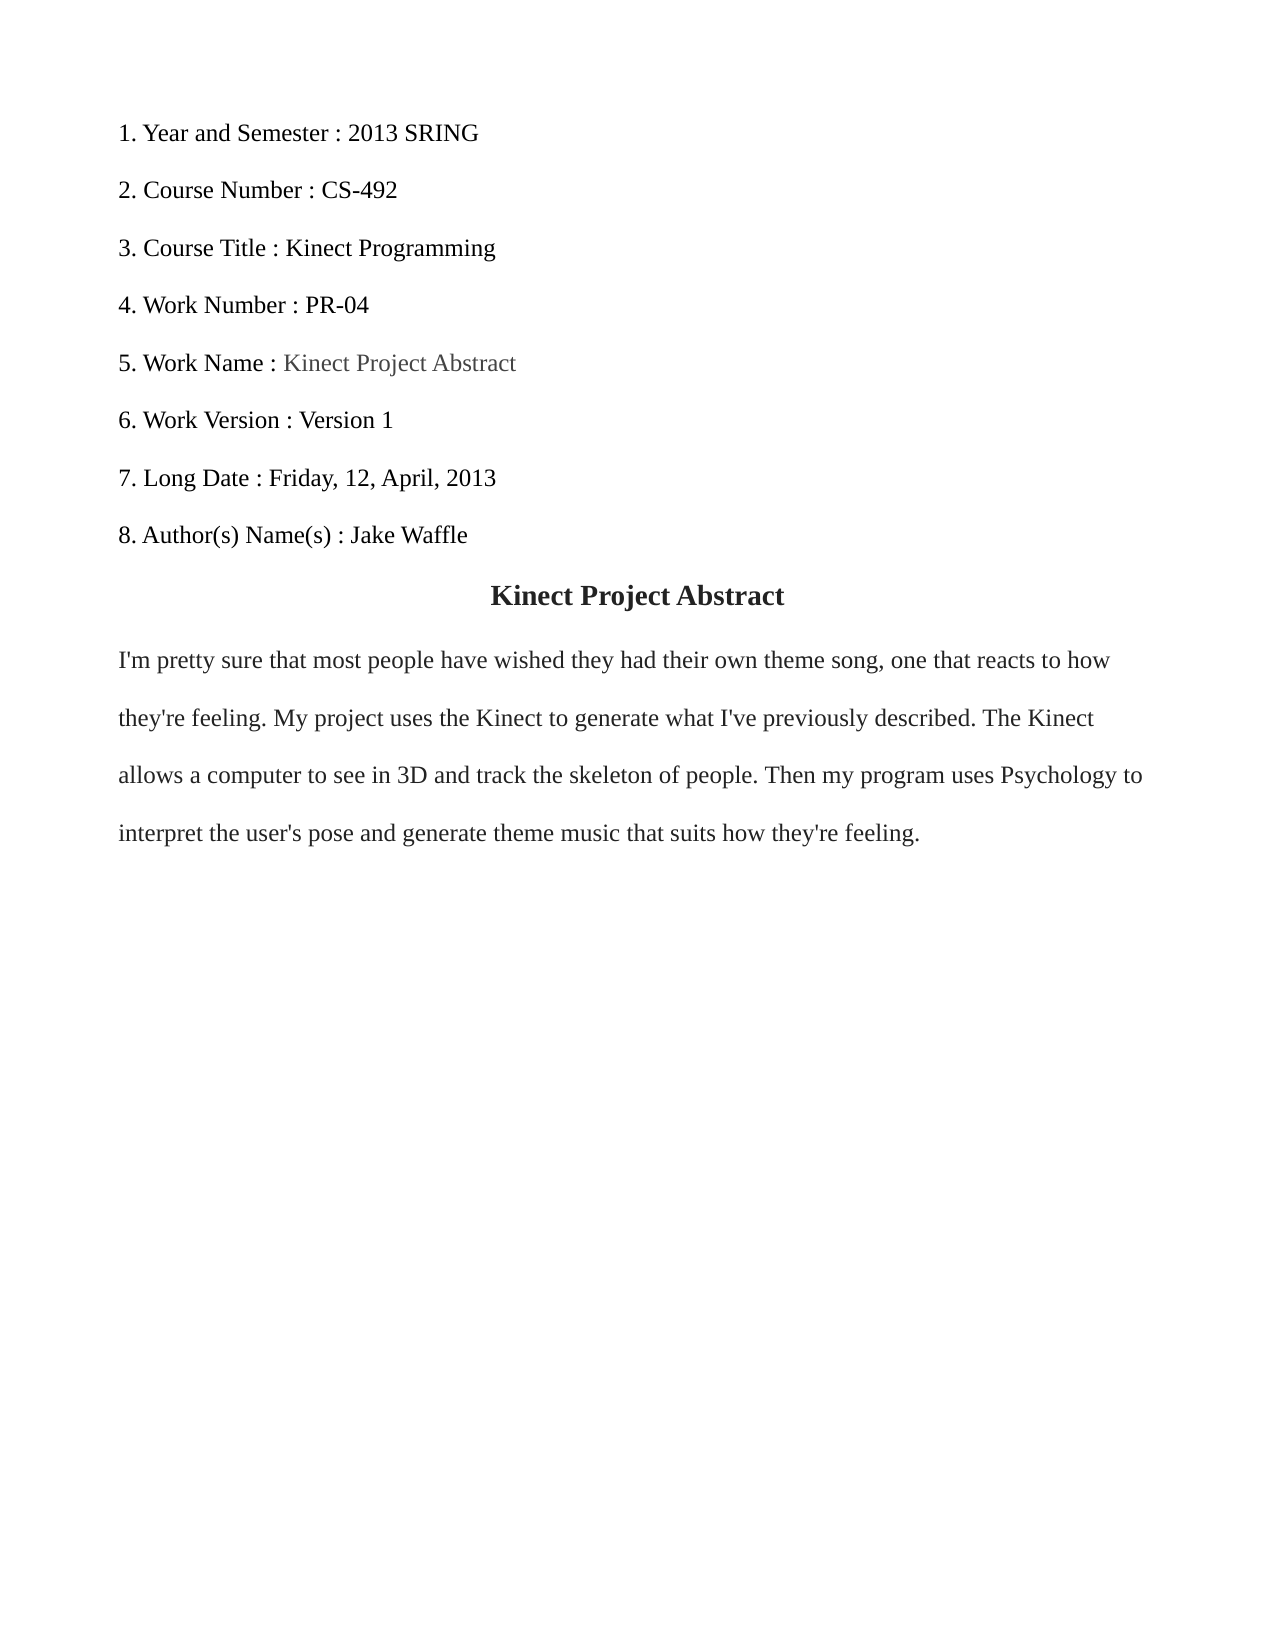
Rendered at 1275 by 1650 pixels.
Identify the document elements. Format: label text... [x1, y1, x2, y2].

text 1. Year and Semester : 2013 SRING [118, 118, 1157, 147]
text 5. Work Name : Kinect Project Abstract [118, 348, 1157, 377]
text 4. Work Number : PR-04 [118, 291, 1157, 319]
text 6. Work Version : Version 1 [118, 406, 1157, 434]
text 3. Course Title : Kinect Programming [118, 233, 1157, 262]
text Kinect Project Abstract [118, 578, 1157, 612]
text 7. Long Date : Friday, 12, April, 2013 [118, 463, 1157, 492]
text I'm pretty sure that most people have wished they had their own theme song, one that reacts to how they're feeling. My project uses the Kinect to generate what I've previously described. The Kinect allows a computer to see in 3D and track the skeleton of people. Then my program uses Psychology to interpret the user's pose and generate theme music that suits how they're feeling. [118, 645, 1157, 846]
text 2. Course Number : CS-492 [118, 176, 1157, 204]
text 8. Author(s) Name(s) : Jake Waffle [118, 521, 1157, 549]
